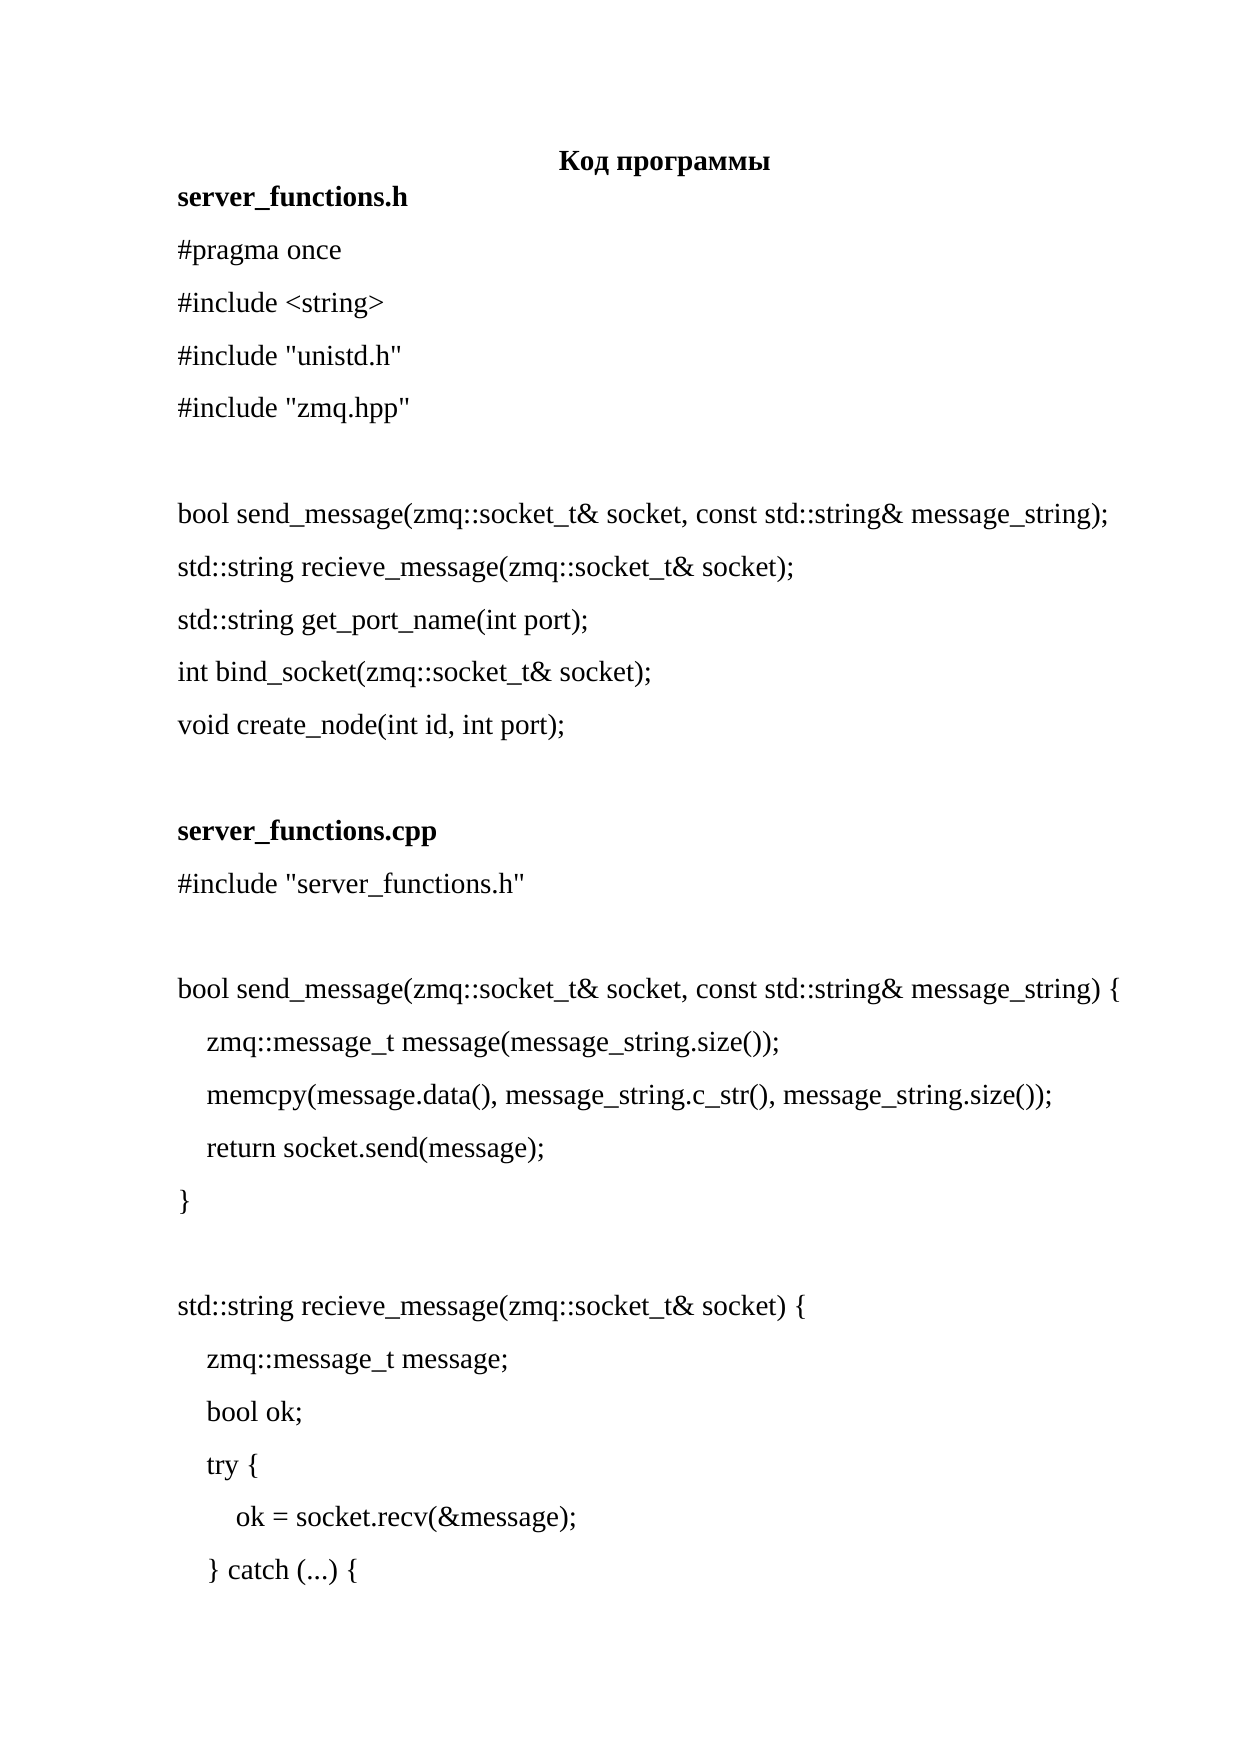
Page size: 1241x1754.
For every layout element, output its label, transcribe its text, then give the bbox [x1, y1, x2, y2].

text #include "zmq.hpp" [177, 391, 1152, 424]
text #include "unistd.h" [177, 338, 1152, 371]
text server_functions.cpp [177, 813, 1152, 847]
text bool ok; [177, 1394, 1152, 1427]
text try { [177, 1447, 1152, 1480]
text #pragma once [177, 232, 1152, 266]
text return socket.send(message); [177, 1130, 1152, 1163]
text #include <string> [177, 285, 1152, 318]
text bool send_message(zmq::socket_t& socket, const std::string& message_string); [177, 496, 1152, 530]
text server_functions.h [177, 179, 1152, 213]
text void create_node(int id, int port); [177, 707, 1152, 741]
text memcpy(message.data(), message_string.c_str(), message_string.size()); [177, 1077, 1152, 1111]
text } catch (...) { [177, 1552, 1152, 1586]
text std::string get_port_name(int port); [177, 602, 1152, 635]
text zmq::message_t message; [177, 1341, 1152, 1375]
subtitle Код программы [177, 143, 1152, 177]
text std::string recieve_message(zmq::socket_t& socket) { [177, 1288, 1152, 1322]
text int bind_socket(zmq::socket_t& socket); [177, 654, 1152, 688]
text #include "server_functions.h" [177, 866, 1152, 899]
text std::string recieve_message(zmq::socket_t& socket); [177, 549, 1152, 582]
text } [177, 1183, 1152, 1216]
text ok = socket.recv(&message); [177, 1499, 1152, 1533]
text zmq::message_t message(message_string.size()); [177, 1024, 1152, 1058]
text bool send_message(zmq::socket_t& socket, const std::string& message_string) { [177, 971, 1152, 1005]
